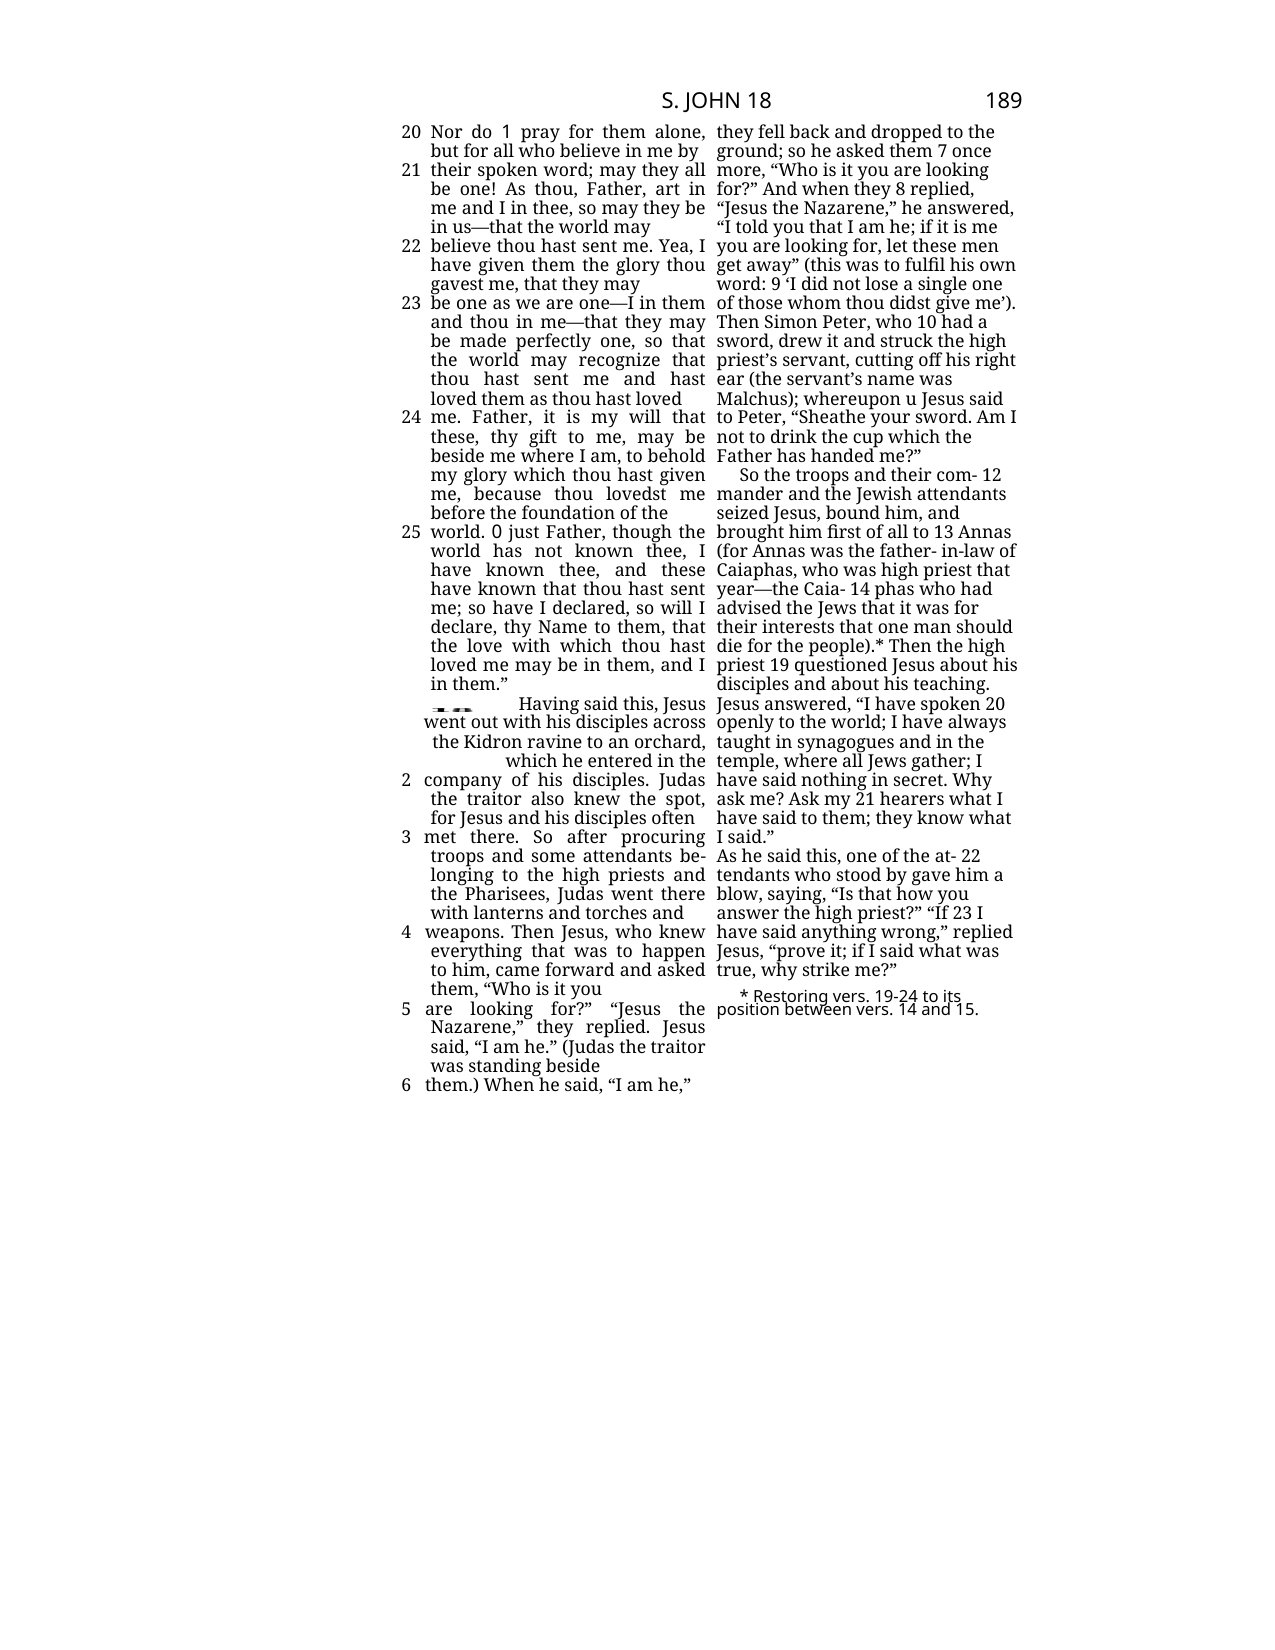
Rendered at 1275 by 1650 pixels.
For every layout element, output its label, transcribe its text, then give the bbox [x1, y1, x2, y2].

text they fell back and dropped to the ground; so he asked them 7 once more, “Who is it you are looking for?” And when they 8 replied, “Jesus the Nazarene,” he answered, “I told you that I am he; if it is me you are look­ing for, let these men get away” (this was to fulfil his own word: 9 ‘I did not lose a single one of those whom thou didst give me’). Then Simon Peter, who 10 had a sword, drew it and struck the high priest’s servant, cutting off his right ear (the servant’s name was Malchus); whereupon u Jesus said to Peter, “Sheathe your sword. Am I not to drink the cup which the Father has handed me?” [716, 123, 1021, 466]
list are looking for?” “Jesus the Nazarene,” they replied. Jesus said, “I am he.” (Judas the traitor was standing beside [401, 1000, 706, 1076]
list weapons. Then Jesus, who knew everything that was to happen to him, came forward and asked them, “Who is it you [401, 923, 706, 1000]
list met there. So after procuring troops and some attendants be­longing to the high priests and the Pharisees, Judas went there with lanterns and torches and [401, 828, 706, 923]
list company of his disciples. Judas the traitor also knew the spot, for Jesus and his disciples often [401, 771, 706, 828]
list believe thou hast sent me. Yea, I have given them the glory thou gavest me, that they may [401, 237, 706, 294]
list world. 0 just Father, though the world has not known thee, I have known thee, and these have known that thou hast sent me; so have I declared, so will I declare, thy Name to them, that the love with which thou hast loved me may be in them, and I in them.” [401, 523, 706, 695]
picture [432, 708, 473, 712]
list them.) When he said, “I am he,” [401, 1076, 706, 1095]
text Having said this, Jesus went out with his disciples across the Kidron ravine to an orchard, which he entered in the [401, 695, 706, 771]
list be one as we are one—I in them and thou in me—that they may be made perfectly one, so that the world may recognize that thou hast sent me and hast loved them as thou hast loved [401, 294, 706, 409]
list their spoken word; may they all be one! As thou, Father, art in me and I in thee, so may they be in us—that the world may [401, 161, 706, 237]
text As he said this, one of the at- 22 tendants who stood by gave him a blow, saying, “Is that how you answer the high priest?” “If 23 I have said anything wrong,” replied Jesus, “prove it; if I said what was true, why strike me?” [716, 847, 1021, 981]
list me. Father, it is my will that these, thy gift to me, may be beside me where I am, to behold my glory which thou hast given me, because thou lovedst me before the foundation of the [401, 409, 706, 523]
text So the troops and their com- 12 mander and the Jewish attend­ants seized Jesus, bound him, and brought him first of all to 13 Annas (for Annas was the father- in-law of Caiaphas, who was high priest that year—the Caia- 14 phas who had advised the Jews that it was for their interests that one man should die for the people).* Then the high priest 19 questioned Jesus about his dis­ciples and about his teaching. Jesus answered, “I have spoken 20 openly to the world; I have al­ways taught in synagogues and in the temple, where all Jews gather; I have said nothing in secret. Why ask me? Ask my 21 hearers what I have said to them; they know what I said.” [716, 466, 1021, 847]
text * Restoring vers. 19-24 to its position between vers. 14 and 15. [716, 992, 1021, 1018]
list Nor do 1 pray for them alone, but for all who believe in me by [401, 123, 706, 161]
